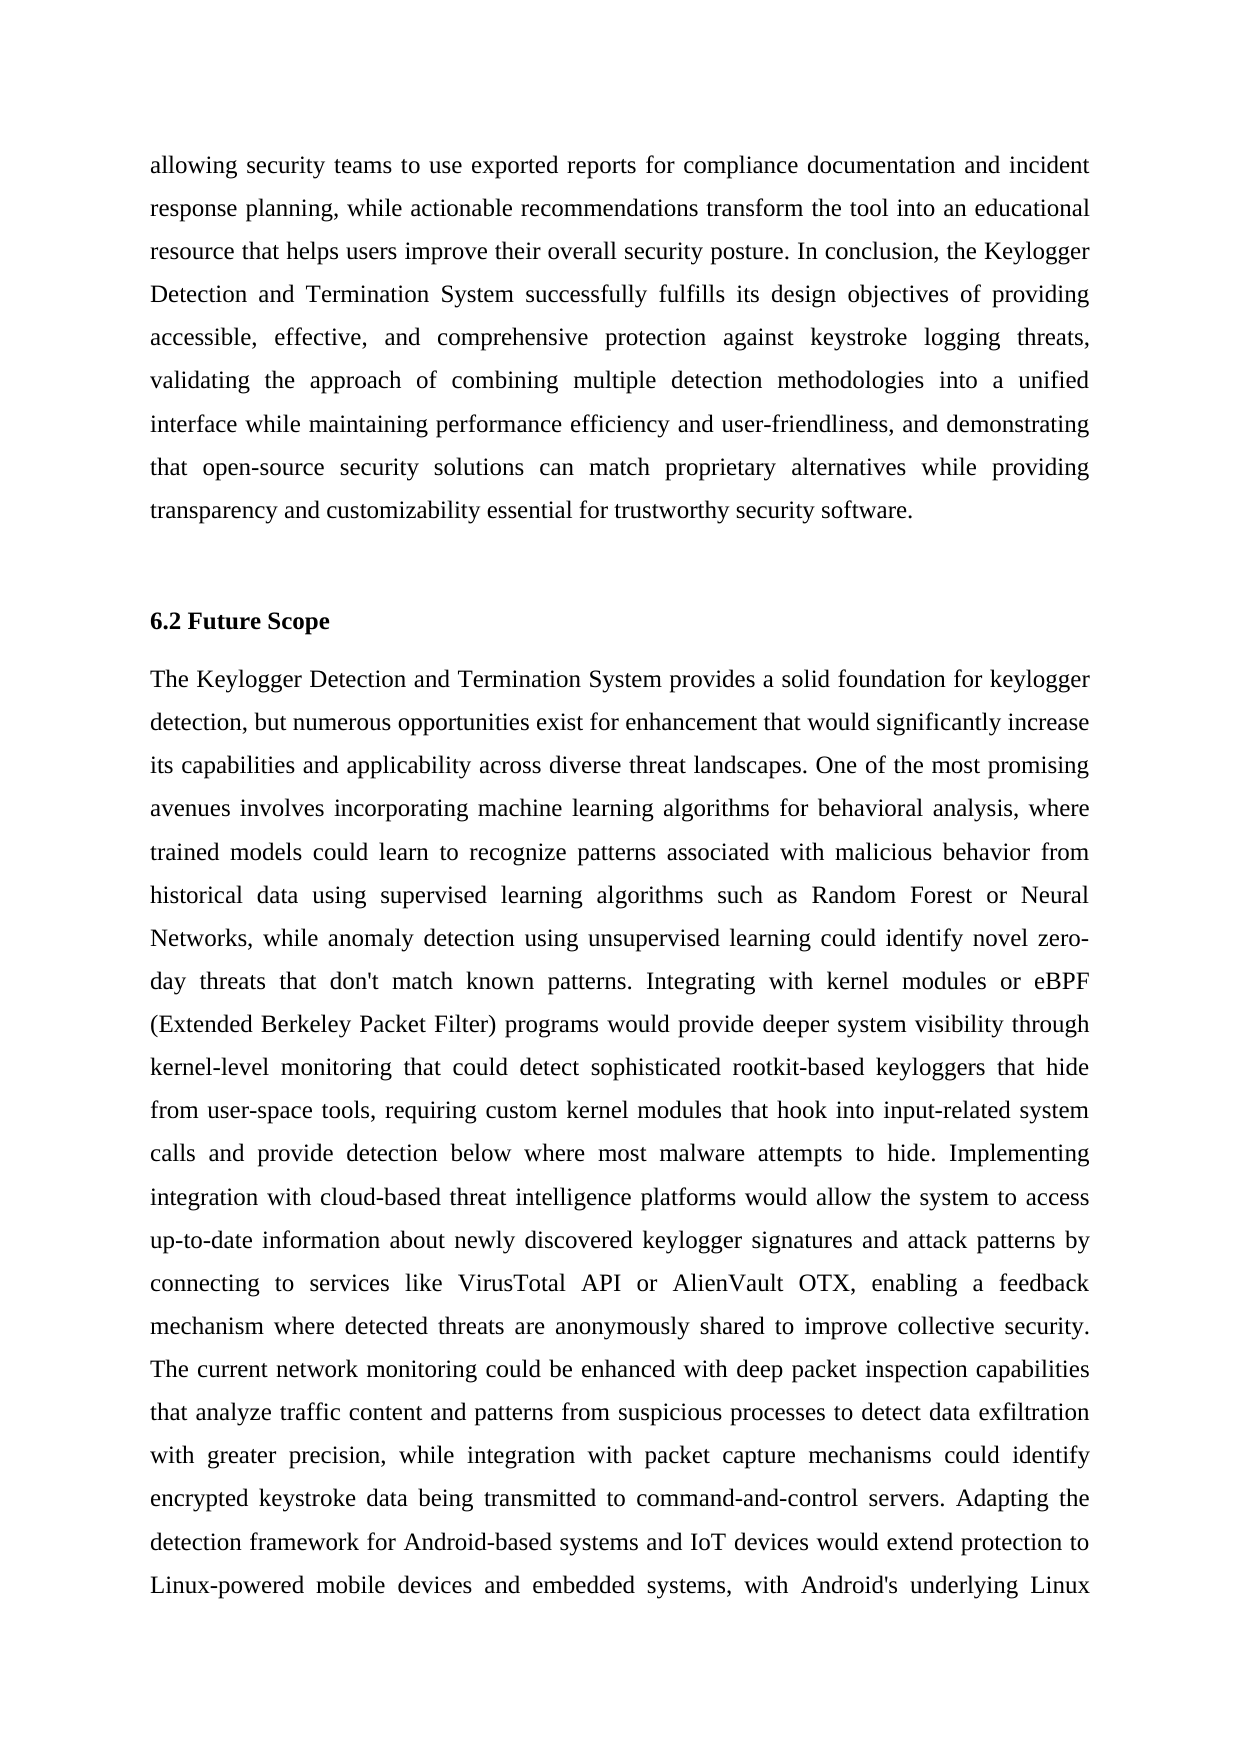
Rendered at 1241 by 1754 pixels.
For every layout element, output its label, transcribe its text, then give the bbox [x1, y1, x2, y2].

text 6.2 Future Scope [150, 606, 1091, 635]
text allowing security teams to use exported reports for compliance documentation and incident response planning, while actionable recommendations transform the tool into an educational resource that helps users improve their overall security posture. In conclusion, the Keylogger Detection and Termination System successfully fulfills its design objectives of providing accessible, effective, and comprehensive protection against keystroke logging threats, validating the approach of combining multiple detection methodologies into a unified interface while maintaining performance efficiency and user-friendliness, and demonstrating that open-source security solutions can match proprietary alternatives while providing transparency and customizability essential for trustworthy security software. [150, 150, 1091, 524]
text The Keylogger Detection and Termination System provides a solid foundation for keylogger detection, but numerous opportunities exist for enhancement that would significantly increase its capabilities and applicability across diverse threat landscapes. One of the most promising avenues involves incorporating machine learning algorithms for behavioral analysis, where trained models could learn to recognize patterns associated with malicious behavior from historical data using supervised learning algorithms such as Random Forest or Neural Networks, while anomaly detection using unsupervised learning could identify novel zero-day threats that don't match known patterns. Integrating with kernel modules or eBPF (Extended Berkeley Packet Filter) programs would provide deeper system visibility through kernel-level monitoring that could detect sophisticated rootkit-based keyloggers that hide from user-space tools, requiring custom kernel modules that hook into input-related system calls and provide detection below where most malware attempts to hide. Implementing integration with cloud-based threat intelligence platforms would allow the system to access up-to-date information about newly discovered keylogger signatures and attack patterns by connecting to services like VirusTotal API or AlienVault OTX, enabling a feedback mechanism where detected threats are anonymously shared to improve collective security. The current network monitoring could be enhanced with deep packet inspection capabilities that analyze traffic content and patterns from suspicious processes to detect data exfiltration with greater precision, while integration with packet capture mechanisms could identify encrypted keystroke data being transmitted to command-and-control servers. Adapting the detection framework for Android-based systems and IoT devices would extend protection to Linux-powered mobile devices and embedded systems, with Android's underlying Linux [150, 664, 1091, 1598]
